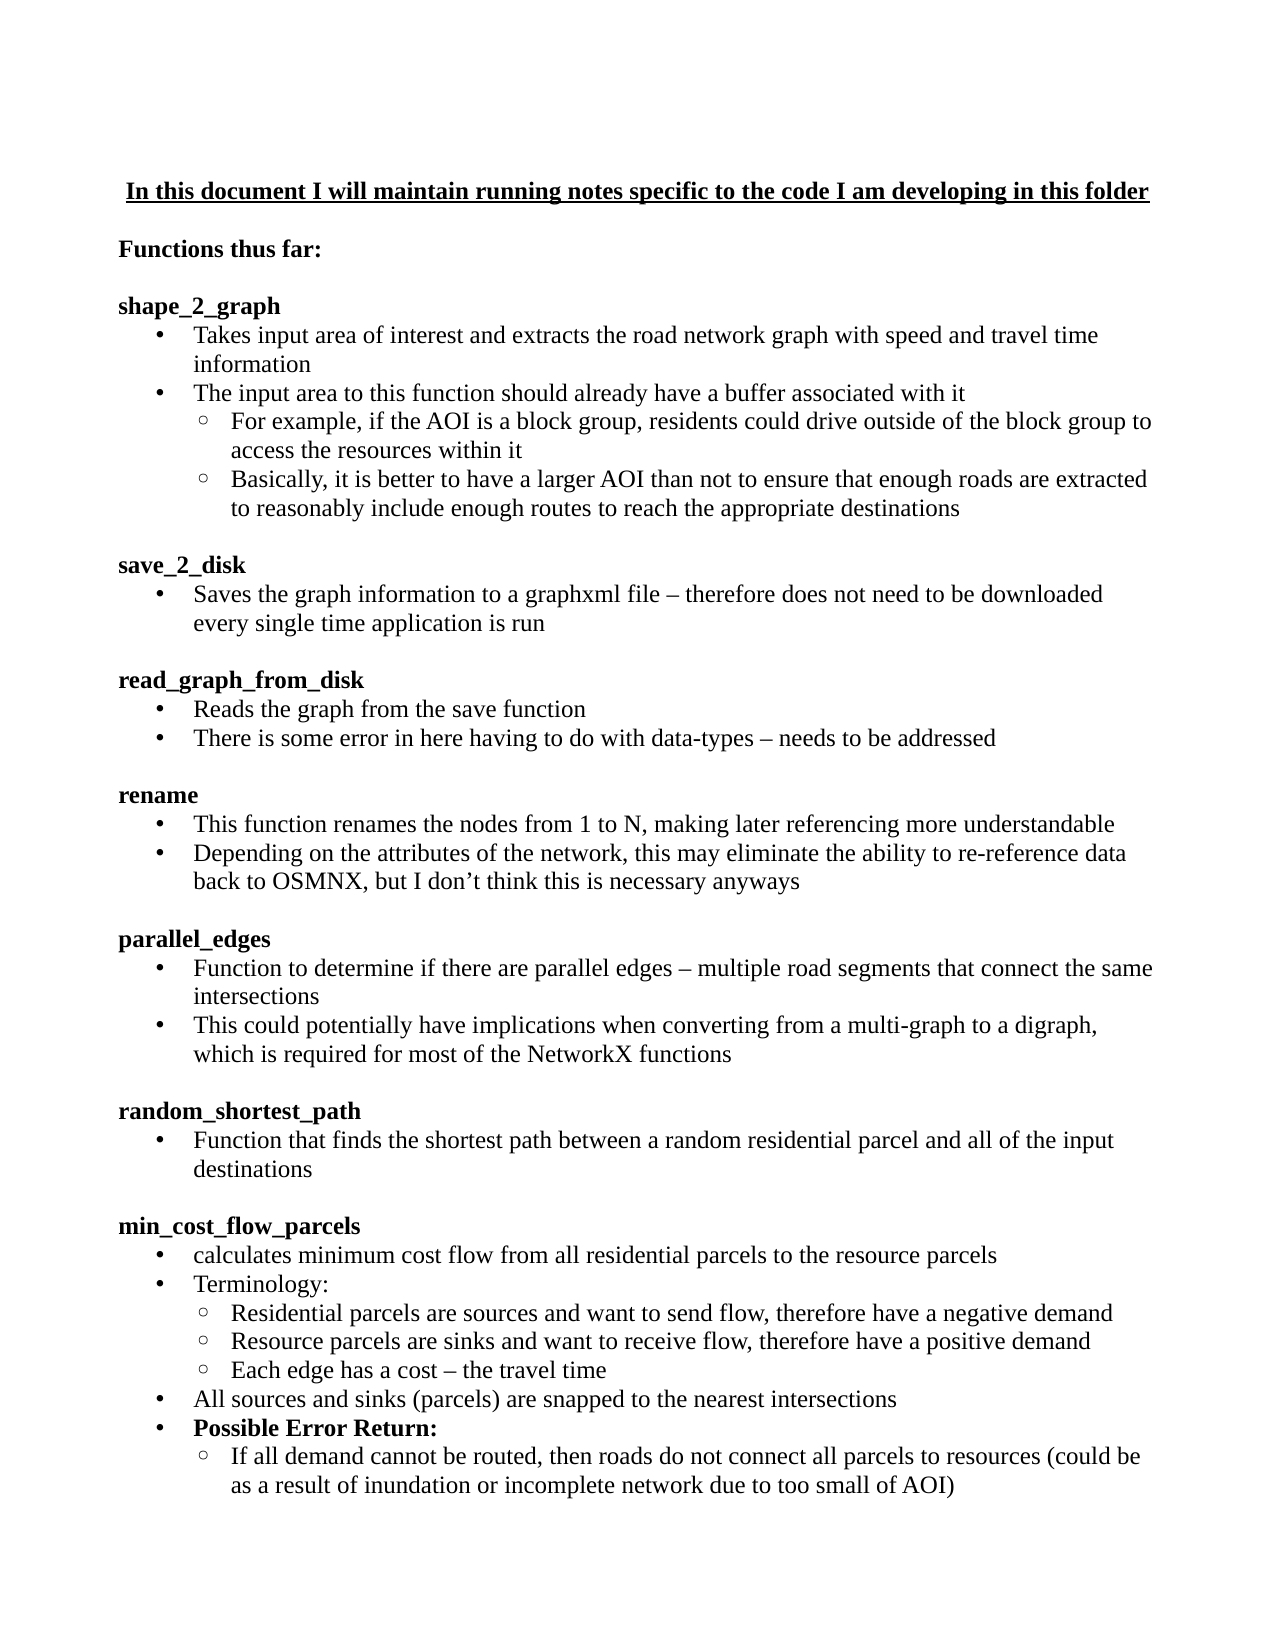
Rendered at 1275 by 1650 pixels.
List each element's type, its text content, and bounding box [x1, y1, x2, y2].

text read_graph_from_disk [118, 665, 1157, 694]
text parallel_edges [118, 924, 1157, 953]
list For example, if the AOI is a block group, residents could drive outside of the block group to access the resources within it [193, 406, 1157, 464]
list Possible Error Return: [156, 1413, 1157, 1441]
list There is some error in here having to do with data-types – needs to be addressed [156, 723, 1157, 751]
list If all demand cannot be routed, then roads do not connect all parcels to resources (could be as a result of inundation or incomplete network due to too small of AOI) [193, 1441, 1157, 1499]
text random_shortest_path [118, 1096, 1157, 1125]
list Saves the graph information to a graphxml file – therefore does not need to be downloaded every single time application is run [156, 579, 1157, 636]
list The input area to this function should already have a buffer associated with it [156, 378, 1157, 406]
list Reads the graph from the save function [156, 694, 1157, 723]
list Each edge has a cost – the travel time [193, 1355, 1157, 1384]
list calculates minimum cost flow from all residential parcels to the resource parcels [156, 1240, 1157, 1269]
list This function renames the nodes from 1 to N, making later referencing more understandable [156, 809, 1157, 838]
list Depending on the attributes of the network, this may eliminate the ability to re-reference data back to OSMNX, but I don’t think this is necessary anyways [156, 838, 1157, 895]
text rename [118, 780, 1157, 809]
text min_cost_flow_parcels [118, 1211, 1157, 1240]
list All sources and sinks (parcels) are snapped to the nearest intersections [156, 1384, 1157, 1413]
list Residential parcels are sources and want to send flow, therefore have a negative demand [193, 1298, 1157, 1326]
list This could potentially have implications when converting from a multi-graph to a digraph, which is required for most of the NetworkX functions [156, 1010, 1157, 1068]
list Terminology: [156, 1269, 1157, 1298]
list Resource parcels are sinks and want to receive flow, therefore have a positive demand [193, 1326, 1157, 1355]
list Basically, it is better to have a larger AOI than not to ensure that enough roads are extracted to reasonably include enough routes to reach the appropriate destinations [193, 464, 1157, 521]
list Function that finds the shortest path between a random residential parcel and all of the input destinations [156, 1125, 1157, 1183]
list Function to determine if there are parallel edges – multiple road segments that connect the same intersections [156, 953, 1157, 1010]
text save_2_disk [118, 550, 1157, 579]
text In this document I will maintain running notes specific to the code I am developing in this folder [118, 176, 1157, 205]
list Takes input area of interest and extracts the road network graph with speed and travel time information [156, 320, 1157, 378]
text Functions thus far: [118, 234, 1157, 263]
text shape_2_graph [118, 291, 1157, 320]
